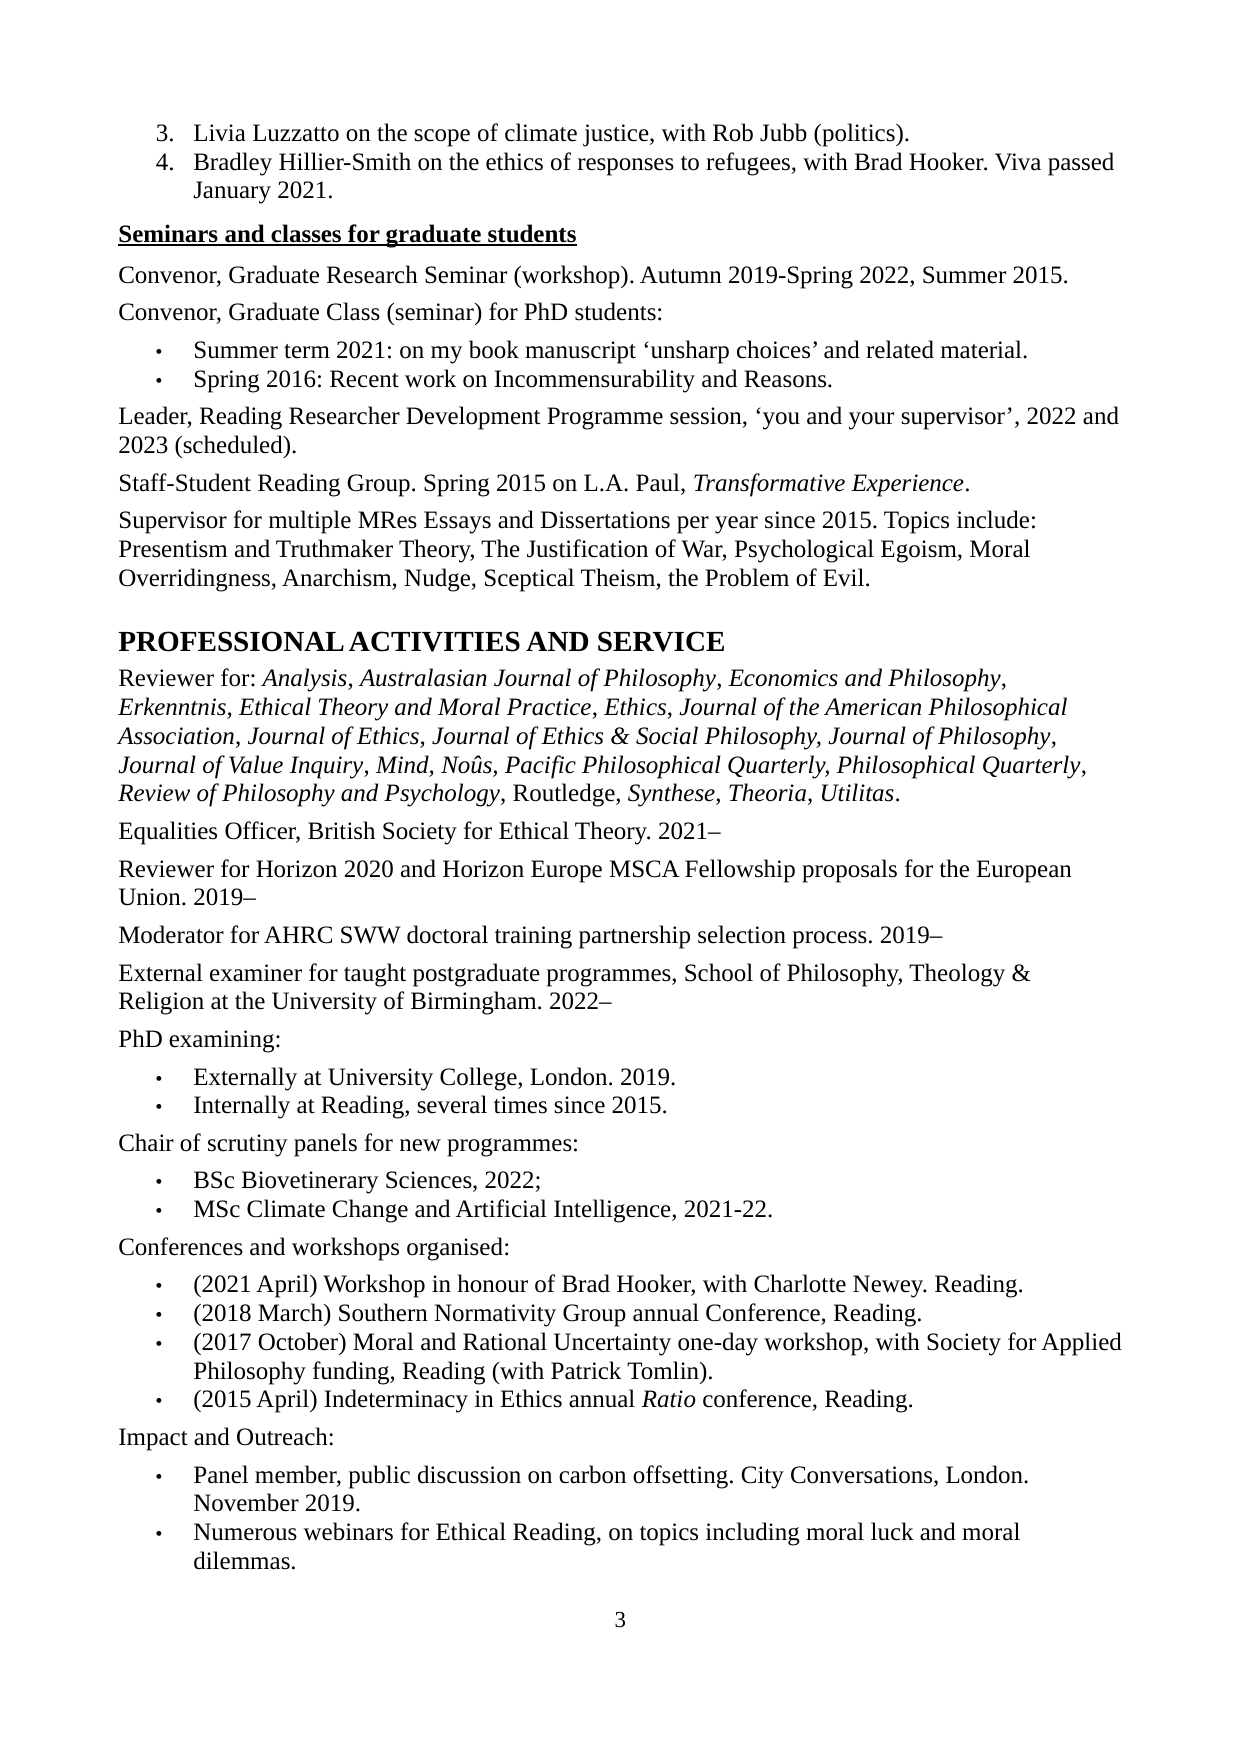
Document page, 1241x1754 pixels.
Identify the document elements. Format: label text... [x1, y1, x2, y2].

text Reviewer for Horizon 2020 and Horizon Europe MSCA Fellowship proposals for the European Union. 2019– [118, 854, 1122, 911]
list (2015 April) Indeterminacy in Ethics annual Ratio conference, Reading. [156, 1384, 1122, 1413]
text Supervisor for multiple MRes Essays and Dissertations per year since 2015. Topics include: Presentism and Truthmaker Theory, The Justification of War, Psychological Egoism, Moral Overridingness, Anarchism, Nudge, Sceptical Theism, the Problem of Evil. [118, 505, 1122, 591]
text PhD examining: [118, 1024, 1122, 1053]
list BSc Biovetinerary Sciences, 2022; [156, 1166, 1122, 1194]
text Staff-Student Reading Group. Spring 2015 on L.A. Paul, Transformative Experience. [118, 468, 1122, 496]
subtitle Professional Activities and Service [118, 624, 1122, 657]
list Internally at Reading, several times since 2015. [156, 1090, 1122, 1119]
list (2017 October) Moral and Rational Uncertainty one-day workshop, with Society for Applied Philosophy funding, Reading (with Patrick Tomlin). [156, 1327, 1122, 1384]
text Impact and Outreach: [118, 1422, 1122, 1451]
list Livia Luzzatto on the scope of climate justice, with Rob Jubb (politics). [156, 118, 1122, 147]
list (2021 April) Workshop in honour of Brad Hooker, with Charlotte Newey. Reading. [156, 1269, 1122, 1298]
text External examiner for taught postgraduate programmes, School of Philosophy, Theology & Religion at the University of Birmingham. 2022– [118, 958, 1122, 1015]
text Conferences and workshops organised: [118, 1232, 1122, 1261]
list Summer term 2021: on my book manuscript ‘unsharp choices’ and related material. [156, 335, 1122, 364]
text Leader, Reading Researcher Development Programme session, ‘you and your supervisor’, 2022 and 2023 (scheduled). [118, 401, 1122, 459]
list (2018 March) Southern Normativity Group annual Conference, Reading. [156, 1298, 1122, 1327]
list Spring 2016: Recent work on Incommensurability and Reasons. [156, 364, 1122, 392]
list Panel member, public discussion on carbon offsetting. City Conversations, London. November 2019. [156, 1460, 1122, 1517]
text Moderator for AHRC SWW doctoral training partnership selection process. 2019– [118, 920, 1122, 949]
list Numerous webinars for Ethical Reading, on topics including moral luck and moral dilemmas. [156, 1517, 1122, 1575]
subtitle Seminars and classes for graduate students [118, 219, 1122, 248]
text Equalities Officer, British Society for Ethical Theory. 2021– [118, 816, 1122, 845]
list Bradley Hillier-Smith on the ethics of responses to refugees, with Brad Hooker. Viva passed January 2021. [156, 147, 1122, 204]
text Convenor, Graduate Research Seminar (workshop). Autumn 2019-Spring 2022, Summer 2015. [118, 260, 1122, 288]
text Reviewer for: Analysis, Australasian Journal of Philosophy, Economics and Philosophy, Erkenntnis, Ethical Theory and Moral Practice, Ethics, Journal of the American Philosophical Association, Journal of Ethics, Journal of Ethics & Social Philosophy, Journal of Philosophy, Journal of Value Inquiry, Mind, Noûs, Pacific Philosophical Quarterly, Philosophical Quarterly, Review of Philosophy and Psychology, Routledge, Synthese, Theoria, Utilitas. [118, 663, 1122, 807]
text Chair of scrutiny panels for new programmes: [118, 1128, 1122, 1157]
text Convenor, Graduate Class (seminar) for PhD students: [118, 297, 1122, 326]
list MSc Climate Change and Artificial Intelligence, 2021-22. [156, 1194, 1122, 1223]
list Externally at University College, London. 2019. [156, 1062, 1122, 1090]
